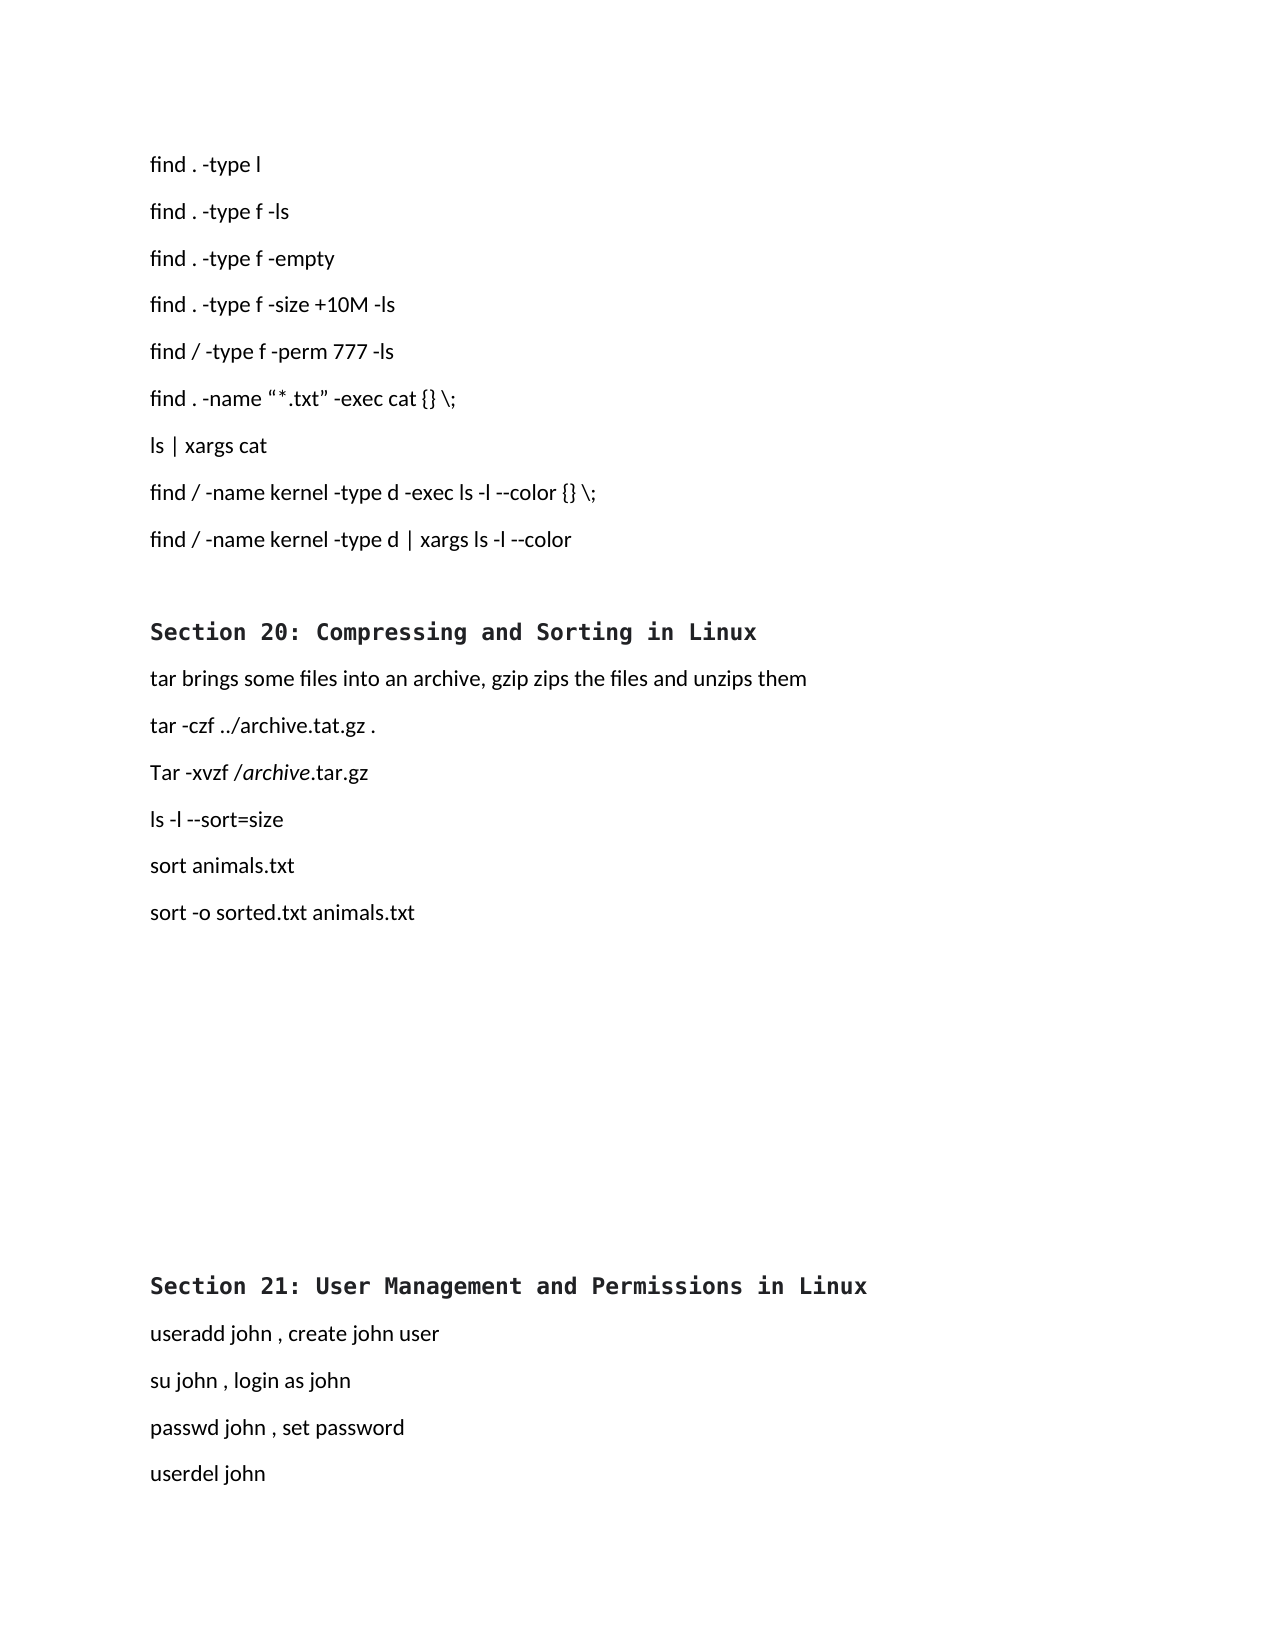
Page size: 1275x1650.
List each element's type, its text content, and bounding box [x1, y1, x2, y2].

text sort -o sorted.txt animals.txt [150, 898, 1125, 927]
text su john , login as john [150, 1366, 1125, 1394]
text find . -type l [150, 150, 1125, 178]
text tar brings some files into an archive, gzip zips the files and unzips them [150, 664, 1125, 692]
text Section 20: Compressing and Sorting in Linux [150, 619, 1125, 645]
text userdel john [150, 1459, 1125, 1488]
text find . -name “*.txt” -exec cat {} \; [150, 384, 1125, 412]
text Section 21: User Management and Permissions in Linux [150, 1273, 1125, 1300]
text useradd john , create john user [150, 1319, 1125, 1347]
text sort animals.txt [150, 852, 1125, 880]
text find . -type f -ls [150, 197, 1125, 225]
text passwd john , set password [150, 1413, 1125, 1441]
text find / -name kernel -type d | xargs ls -l --color [150, 525, 1125, 553]
text find / -type f -perm 777 -ls [150, 337, 1125, 366]
text ls | xargs cat [150, 431, 1125, 459]
text tar -czf ../archive.tat.gz . [150, 711, 1125, 739]
text find / -name kernel -type d -exec ls -l --color {} \; [150, 478, 1125, 506]
text find . -type f -size +10M -ls [150, 291, 1125, 319]
text Tar -xvzf /archive.tar.gz [150, 758, 1125, 786]
text find . -type f -empty [150, 244, 1125, 272]
text ls -l --sort=size [150, 805, 1125, 833]
